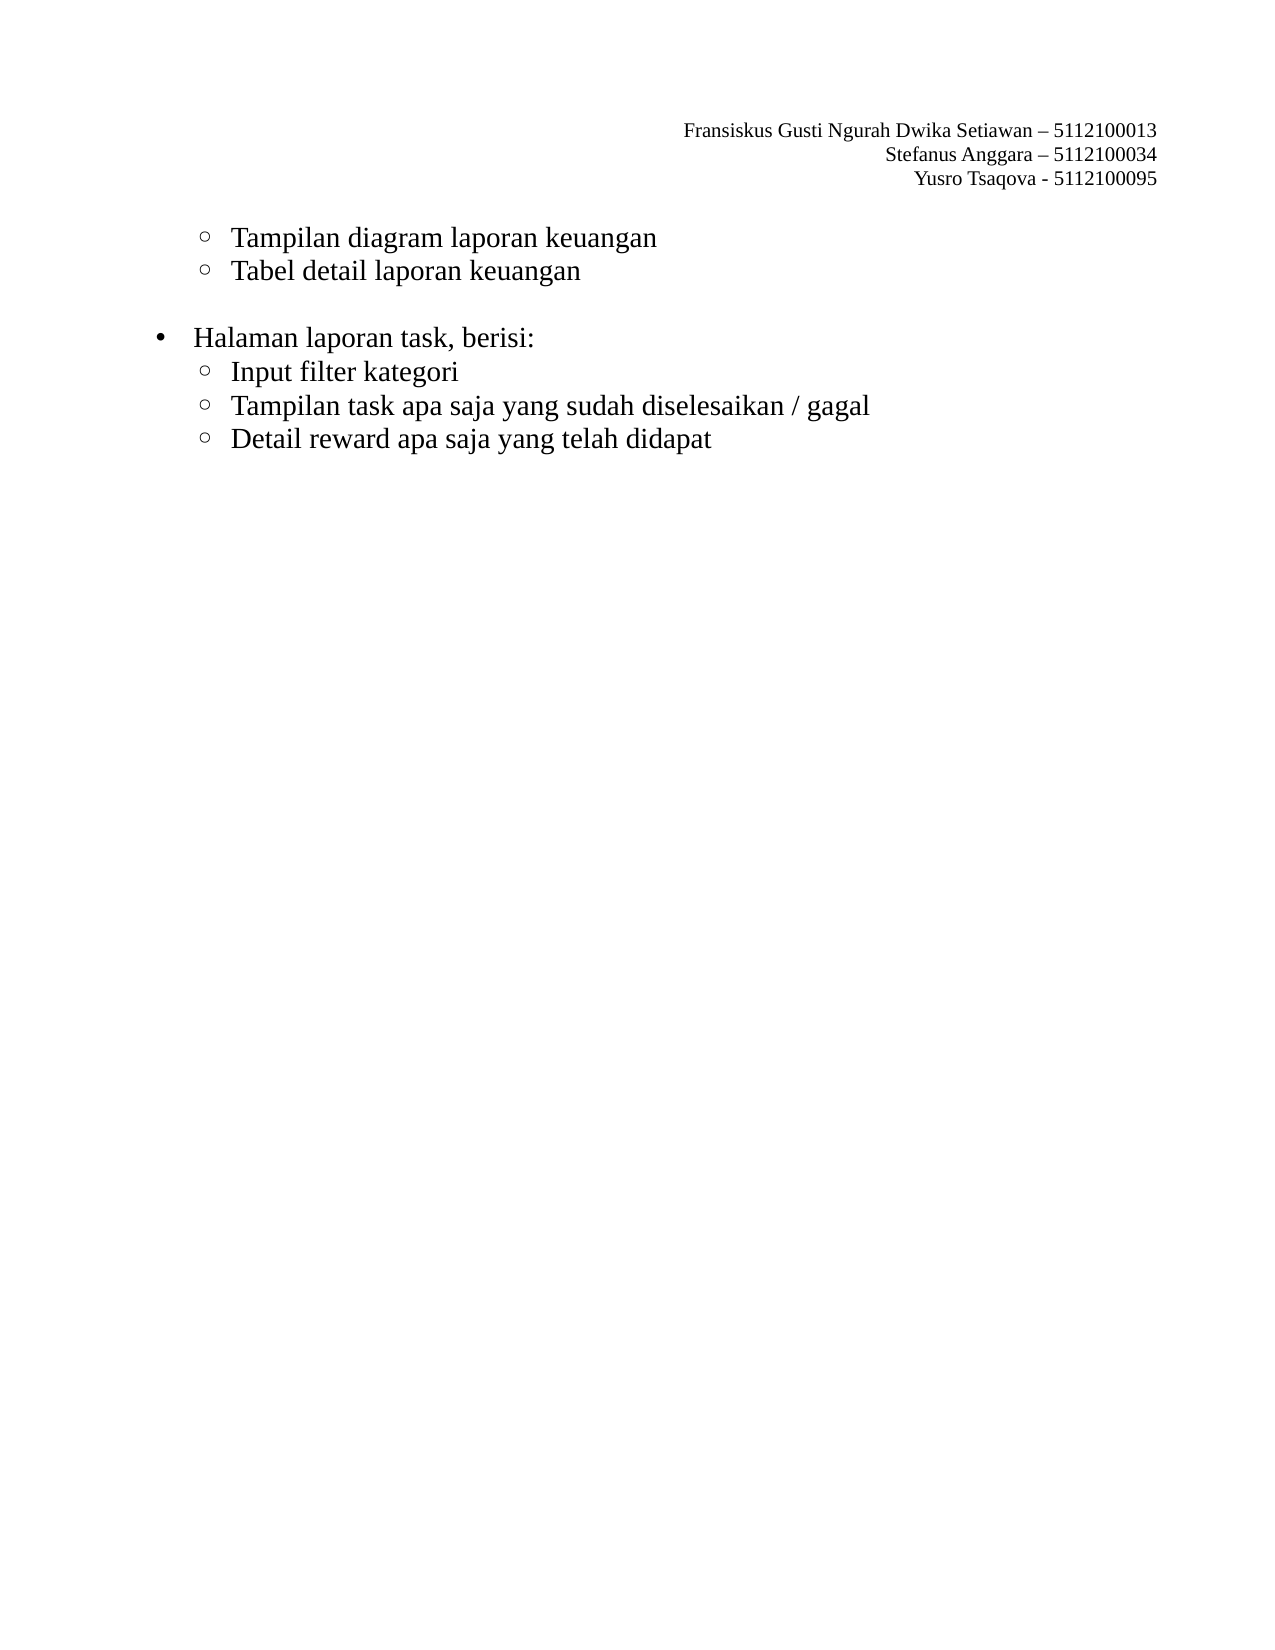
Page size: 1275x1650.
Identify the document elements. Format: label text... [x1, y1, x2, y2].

list Tampilan diagram laporan keuangan [193, 220, 1157, 253]
list Input filter kategori [193, 354, 1157, 388]
list Detail reward apa saja yang telah didapat [193, 422, 1157, 455]
list Halaman laporan task, berisi: [156, 321, 1157, 354]
list Tabel detail laporan keuangan [193, 253, 1157, 287]
list Tampilan task apa saja yang sudah diselesaikan / gagal [193, 388, 1157, 422]
